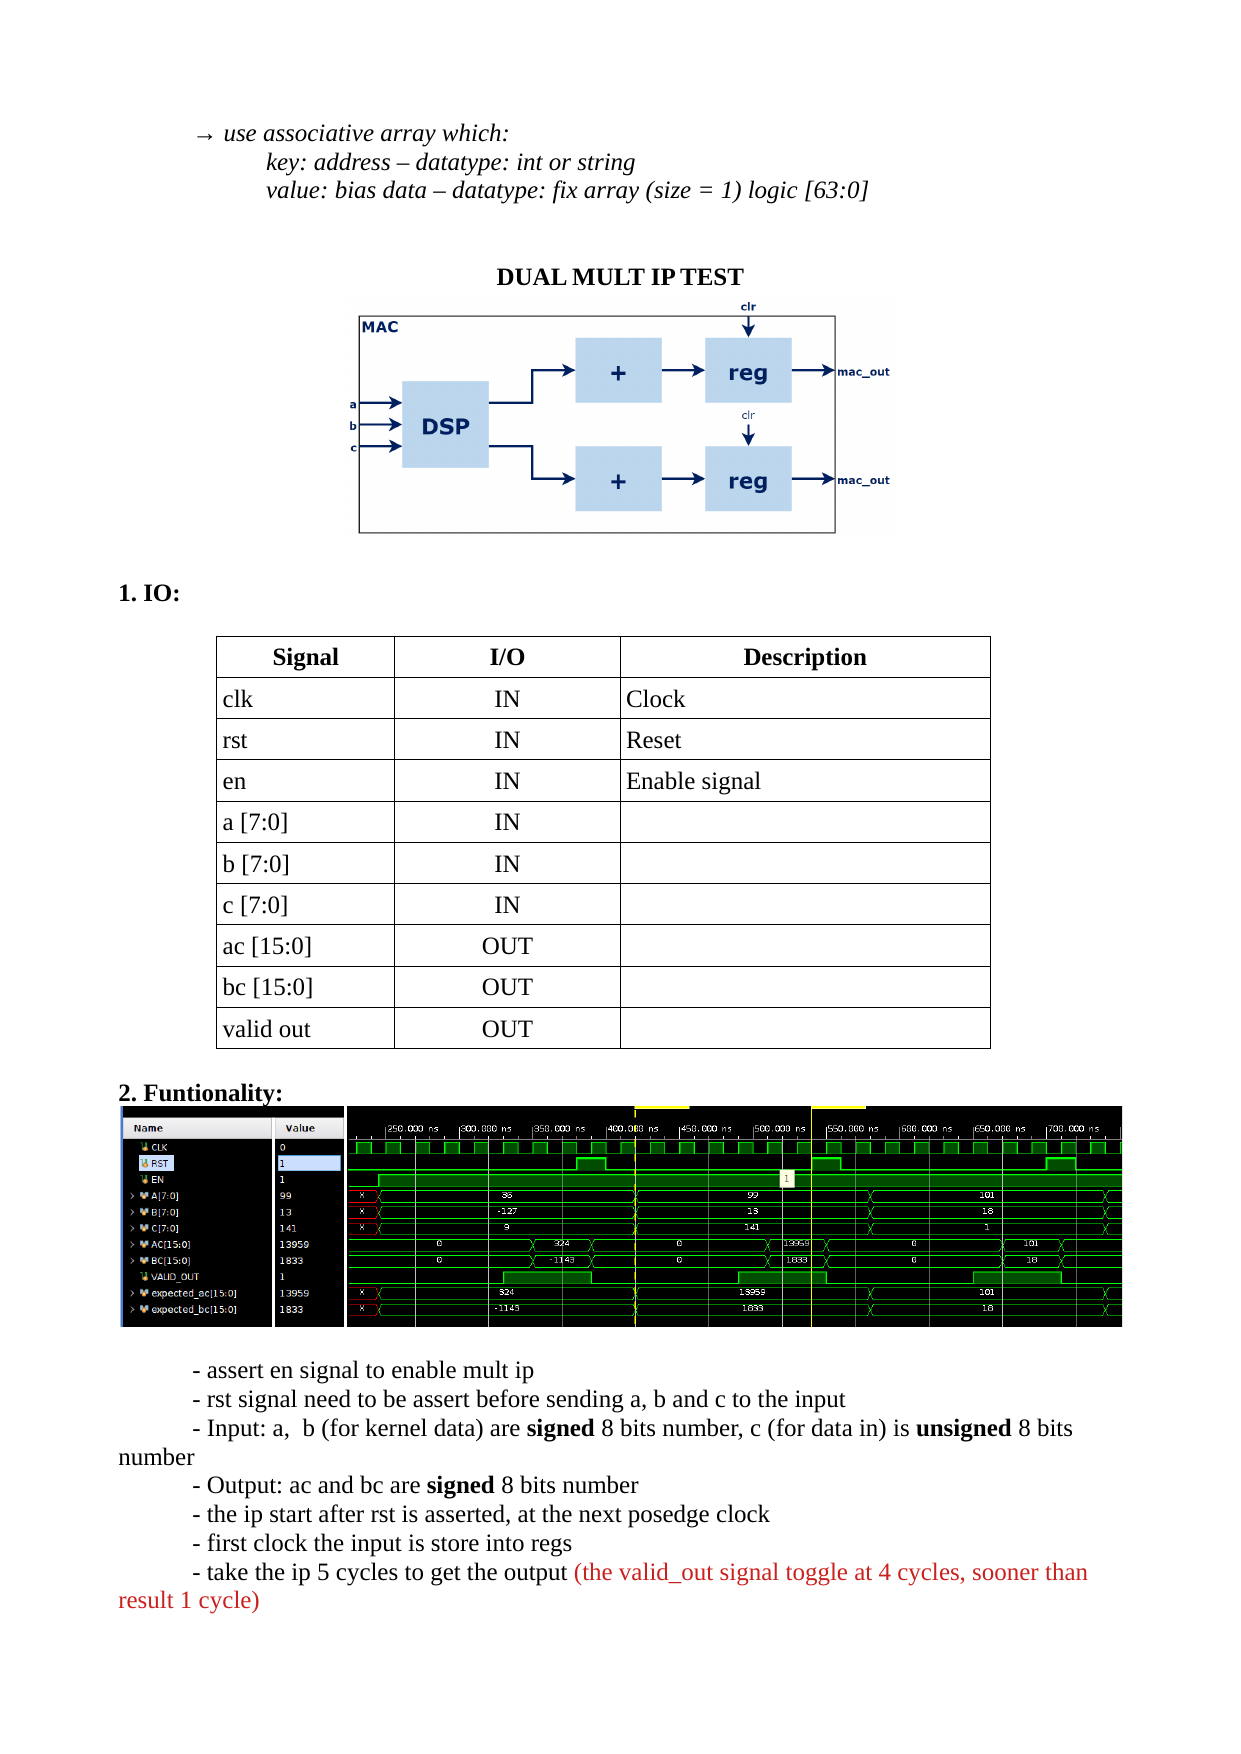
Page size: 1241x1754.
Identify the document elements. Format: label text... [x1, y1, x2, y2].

table_cell [621, 967, 990, 1007]
text - assert en signal to enable mult ip [118, 1355, 1122, 1384]
text - take the ip 5 cycles to get the output (the valid_out signal toggle at 4 cycles, sooner than result 1 cycle) [118, 1557, 1122, 1614]
table_cell c [7:0] [217, 884, 394, 924]
text key: address – datatype: int or string [118, 147, 1122, 176]
picture [118, 1106, 1123, 1327]
picture [344, 290, 896, 536]
text 1. IO: [118, 578, 1122, 607]
table_cell IN [395, 678, 620, 718]
table_cell IN [395, 760, 620, 801]
table_cell [621, 925, 990, 966]
text - the ip start after rst is asserted, at the next posedge clock [118, 1499, 1122, 1528]
table_cell bc [15:0] [217, 967, 394, 1007]
table_cell IN [395, 802, 620, 842]
text 2. Funtionality: [118, 1078, 1122, 1106]
table_cell IN [395, 884, 620, 924]
table_cell ac [15:0] [217, 925, 394, 966]
table_cell Enable signal [621, 760, 990, 801]
table_cell [621, 1008, 990, 1048]
table_cell rst [217, 719, 394, 759]
text - Output: ac and bc are signed 8 bits number [118, 1470, 1122, 1499]
table_cell Clock [621, 678, 990, 718]
table_header I/O [395, 637, 620, 677]
table_cell valid out [217, 1008, 394, 1048]
table_header Description [621, 637, 990, 677]
text value: bias data – datatype: fix array (size = 1) logic [63:0] [118, 176, 1122, 204]
table_cell en [217, 760, 394, 801]
table_cell b [7:0] [217, 843, 394, 883]
table_cell IN [395, 843, 620, 883]
table_cell IN [395, 719, 620, 759]
text - first clock the input is store into regs [118, 1528, 1122, 1557]
table_cell [621, 884, 990, 924]
text - Input: a, b (for kernel data) are signed 8 bits number, c (for data in) is unsigned 8 bits number [118, 1413, 1122, 1470]
table_cell [621, 802, 990, 842]
table_cell [621, 843, 990, 883]
text DUAL MULT IP TEST [118, 262, 1122, 291]
table_header Signal [217, 637, 394, 677]
table_cell OUT [395, 967, 620, 1007]
text → use associative array which: [118, 118, 1122, 147]
table_cell a [7:0] [217, 802, 394, 842]
text - rst signal need to be assert before sending a, b and c to the input [118, 1384, 1122, 1413]
table_cell OUT [395, 1008, 620, 1048]
table_cell OUT [395, 925, 620, 966]
table_cell clk [217, 678, 394, 718]
table_cell Reset [621, 719, 990, 759]
